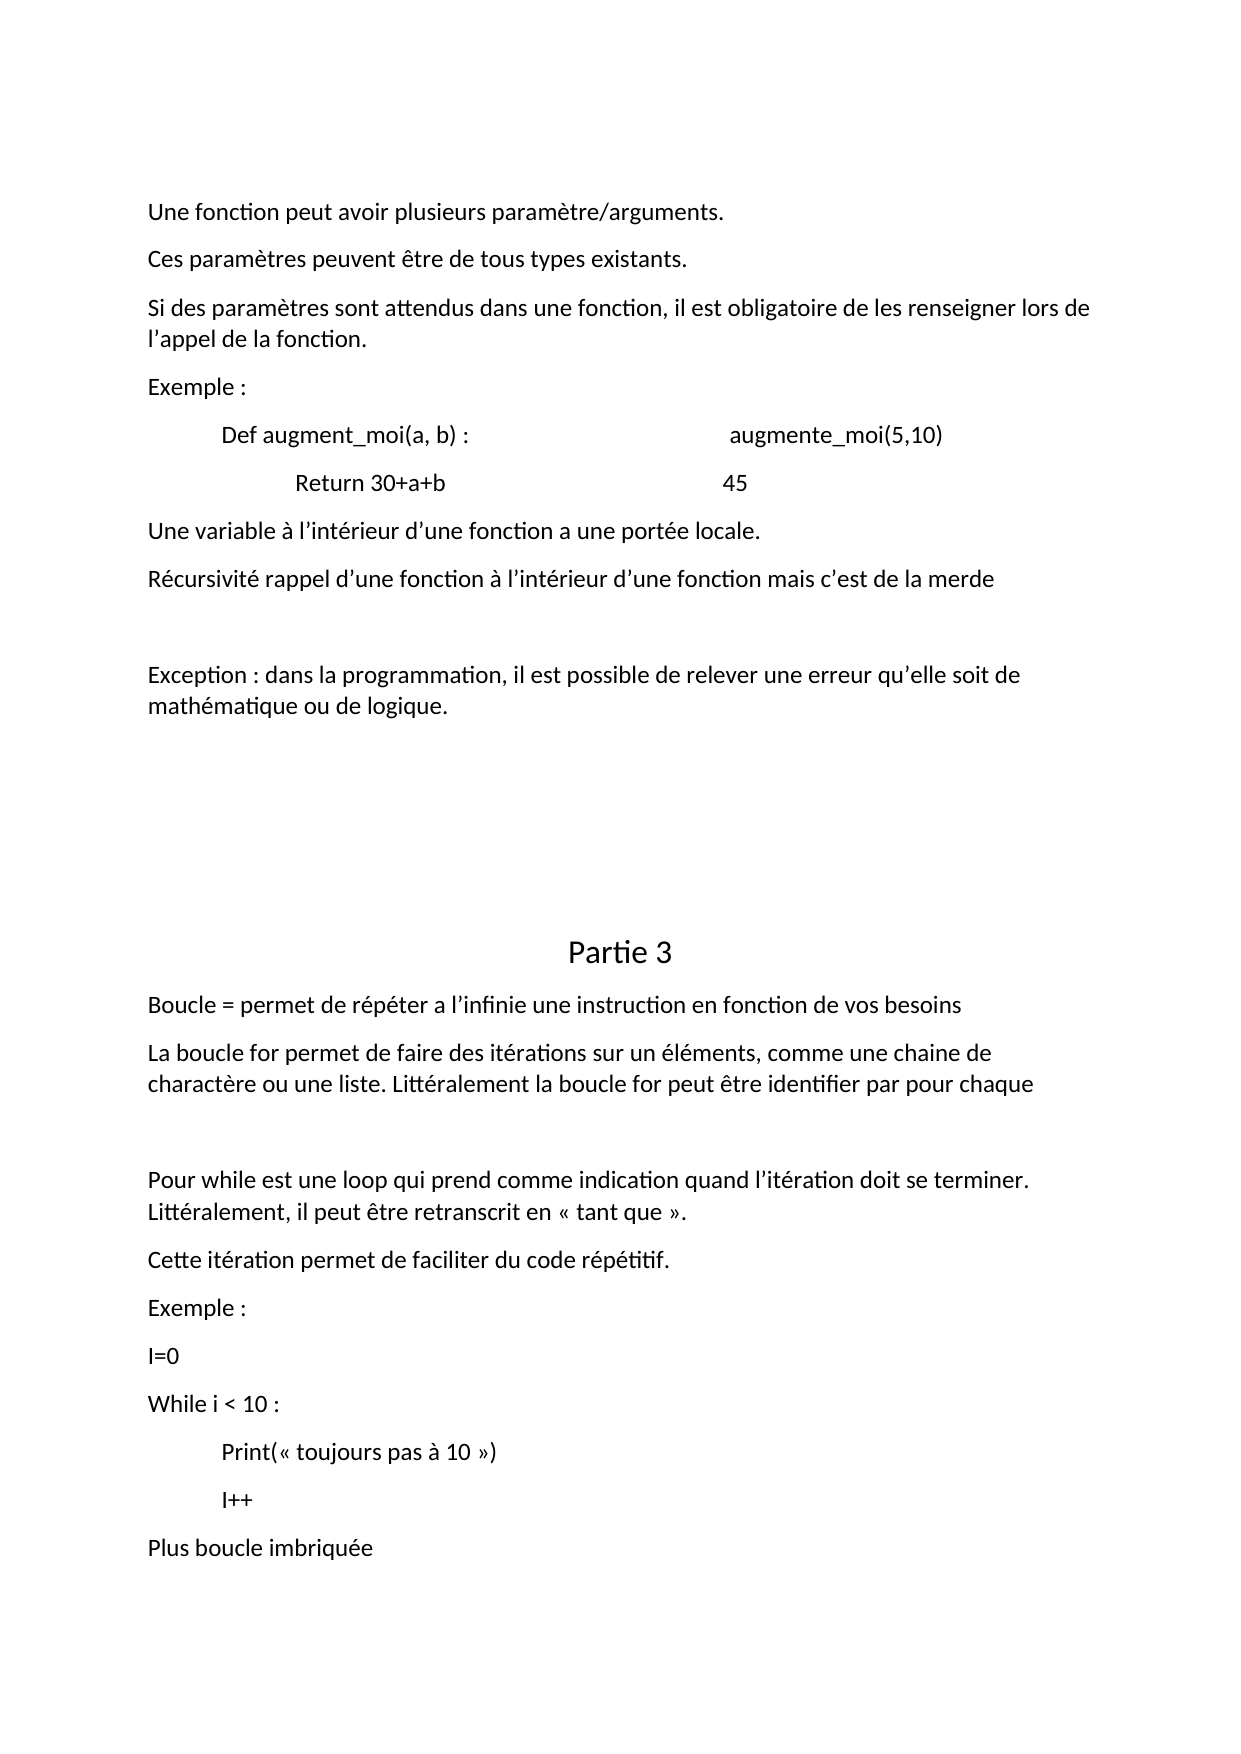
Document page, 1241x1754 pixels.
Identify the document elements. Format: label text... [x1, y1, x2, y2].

text Boucle = permet de répéter a l’infinie une instruction en fonction de vos besoins [148, 989, 1093, 1020]
text Print(« toujours pas à 10 ») [148, 1436, 1093, 1467]
text La boucle for permet de faire des itérations sur un éléments, comme une chaine de charactère ou une liste. Littéralement la boucle for peut être identifier par pour chaque [148, 1037, 1093, 1099]
text While i < 10 : [148, 1388, 1093, 1418]
text Cette itération permet de faciliter du code répétitif. [148, 1244, 1093, 1274]
text Exemple : [148, 1292, 1093, 1322]
text Si des paramètres sont attendus dans une fonction, il est obligatoire de les renseigner lors de l’appel de la fonction. [148, 292, 1093, 353]
text Def augment_moi(a, b) : augmente_moi(5,10) [148, 419, 1093, 449]
text I=0 [148, 1340, 1093, 1371]
text I++ [148, 1484, 1093, 1514]
text Exception : dans la programmation, il est possible de relever une erreur qu’elle soit de mathématique ou de logique. [148, 659, 1093, 721]
text Pour while est une loop qui prend comme indication quand l’itération doit se terminer. Littéralement, il peut être retranscrit en « tant que ». [148, 1164, 1093, 1226]
text Return 30+a+b 45 [148, 467, 1093, 498]
text Exemple : [148, 371, 1093, 402]
text Partie 3 [148, 931, 1093, 971]
text Une variable à l’intérieur d’une fonction a une portée locale. [148, 515, 1093, 546]
text Plus boucle imbriquée [148, 1532, 1093, 1563]
text Ces paramètres peuvent être de tous types existants. [148, 244, 1093, 274]
text Récursivité rappel d’une fonction à l’intérieur d’une fonction mais c’est de la merde [148, 563, 1093, 594]
text Une fonction peut avoir plusieurs paramètre/arguments. [148, 196, 1093, 226]
